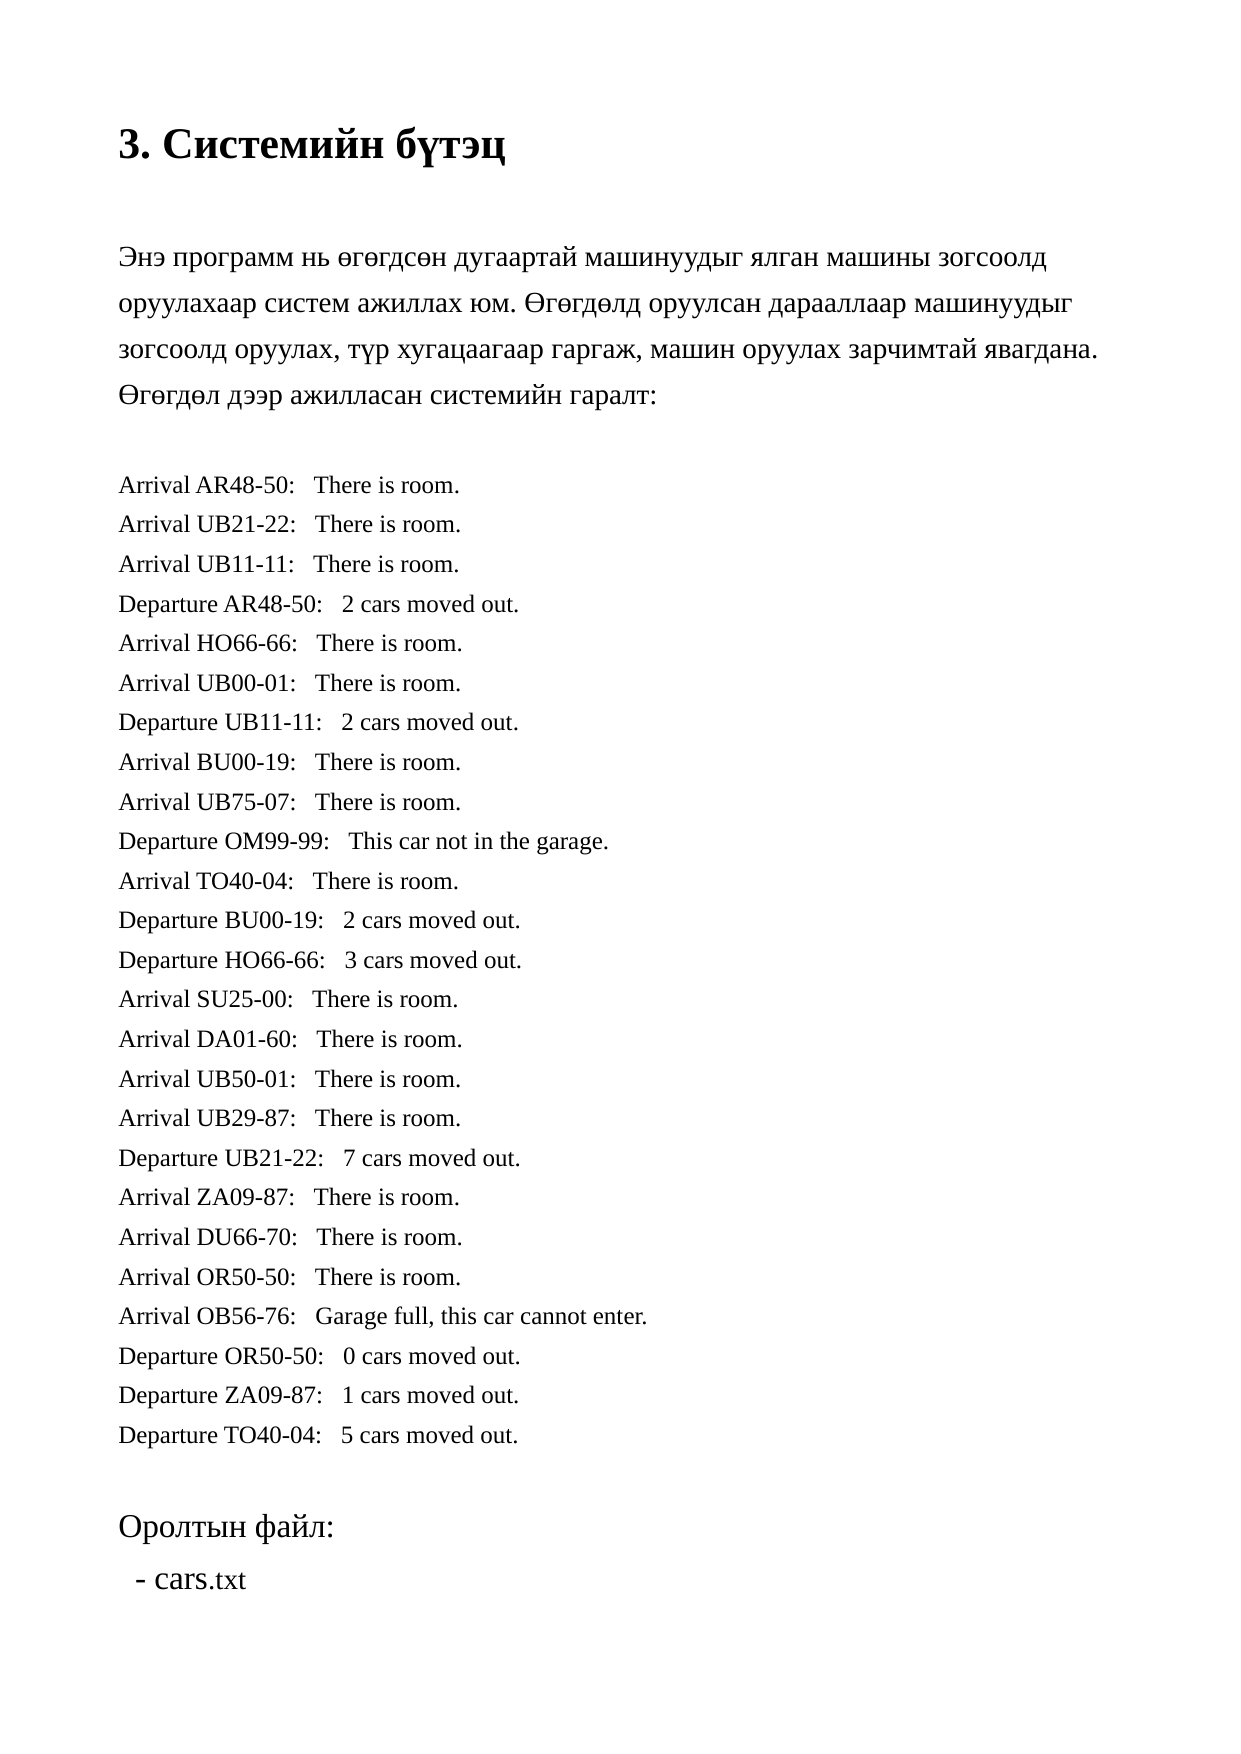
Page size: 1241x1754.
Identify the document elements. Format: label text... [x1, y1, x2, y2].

text Энэ программ нь өгөгдсөн дугаартай машинуудыг ялган машины зогсоолд оруулахаар систем ажиллах юм. Өгөгдөлд оруулсан дарааллаар машинуудыг зогсоолд оруулах, түр хугацаагаар гаргаж, машин оруулах зарчимтай явагдана. Өгөгдөл дээр ажилласан системийн гаралт: [118, 239, 1122, 411]
text - cars.txt [118, 1559, 1122, 1597]
text Arrival UB29-87: There is room. [118, 1103, 1122, 1132]
text Arrival AR48-50: There is room. [118, 470, 1122, 499]
text Arrival UB21-22: There is room. [118, 509, 1122, 538]
text Arrival OR50-50: There is room. [118, 1262, 1122, 1290]
text Оролтын файл: [118, 1506, 1122, 1544]
text Arrival HO66-66: There is room. [118, 628, 1122, 657]
text Departure TO40-04: 5 cars moved out. [118, 1420, 1122, 1449]
text Arrival TO40-04: There is room. [118, 866, 1122, 894]
text Arrival ZA09-87: There is room. [118, 1182, 1122, 1211]
text Departure AR48-50: 2 cars moved out. [118, 589, 1122, 617]
text Departure ZA09-87: 1 cars moved out. [118, 1380, 1122, 1409]
text Departure UB11-11: 2 cars moved out. [118, 707, 1122, 736]
text 3. Системийн бүтэц [118, 118, 1122, 168]
text Departure HO66-66: 3 cars moved out. [118, 945, 1122, 974]
text Arrival UB50-01: There is room. [118, 1064, 1122, 1092]
text Arrival BU00-19: There is room. [118, 747, 1122, 776]
text Arrival UB00-01: There is room. [118, 668, 1122, 697]
text Departure BU00-19: 2 cars moved out. [118, 905, 1122, 934]
text Arrival UB75-07: There is room. [118, 787, 1122, 815]
text Arrival SU25-00: There is room. [118, 984, 1122, 1013]
text Departure OM99-99: This car not in the garage. [118, 826, 1122, 855]
text Arrival UB11-11: There is room. [118, 549, 1122, 578]
text Arrival DA01-60: There is room. [118, 1024, 1122, 1053]
text Arrival OB56-76: Garage full, this car cannot enter. [118, 1301, 1122, 1330]
text Departure UB21-22: 7 cars moved out. [118, 1143, 1122, 1172]
text Departure OR50-50: 0 cars moved out. [118, 1341, 1122, 1369]
text Arrival DU66-70: There is room. [118, 1222, 1122, 1251]
